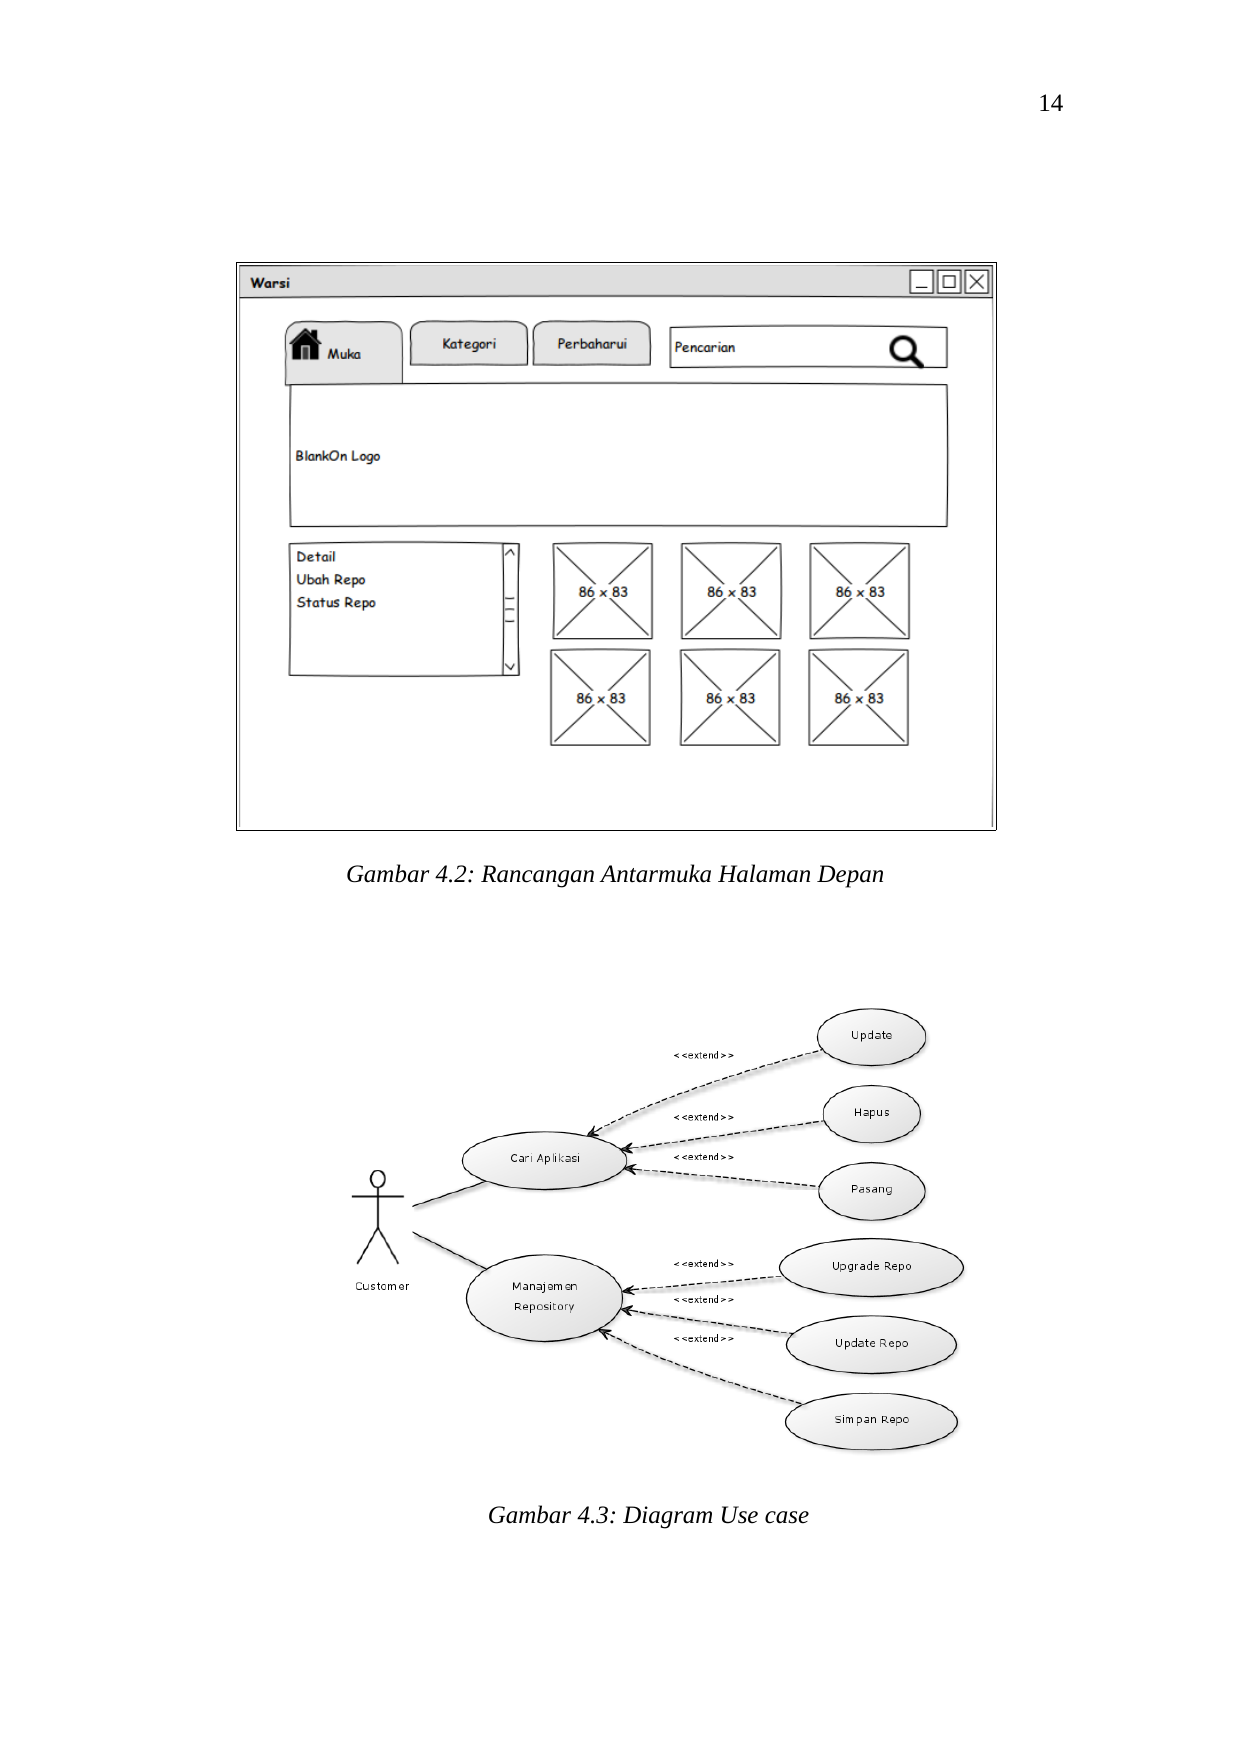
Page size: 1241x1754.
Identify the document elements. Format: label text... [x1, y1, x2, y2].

picture [312, 986, 987, 1472]
text Gambar 4.3: Diagram Use case [313, 1472, 986, 1529]
picture [239, 265, 994, 827]
text [237, 263, 996, 830]
text Gambar 4.2: Rancangan Antarmuka Halaman Depan [236, 831, 996, 888]
